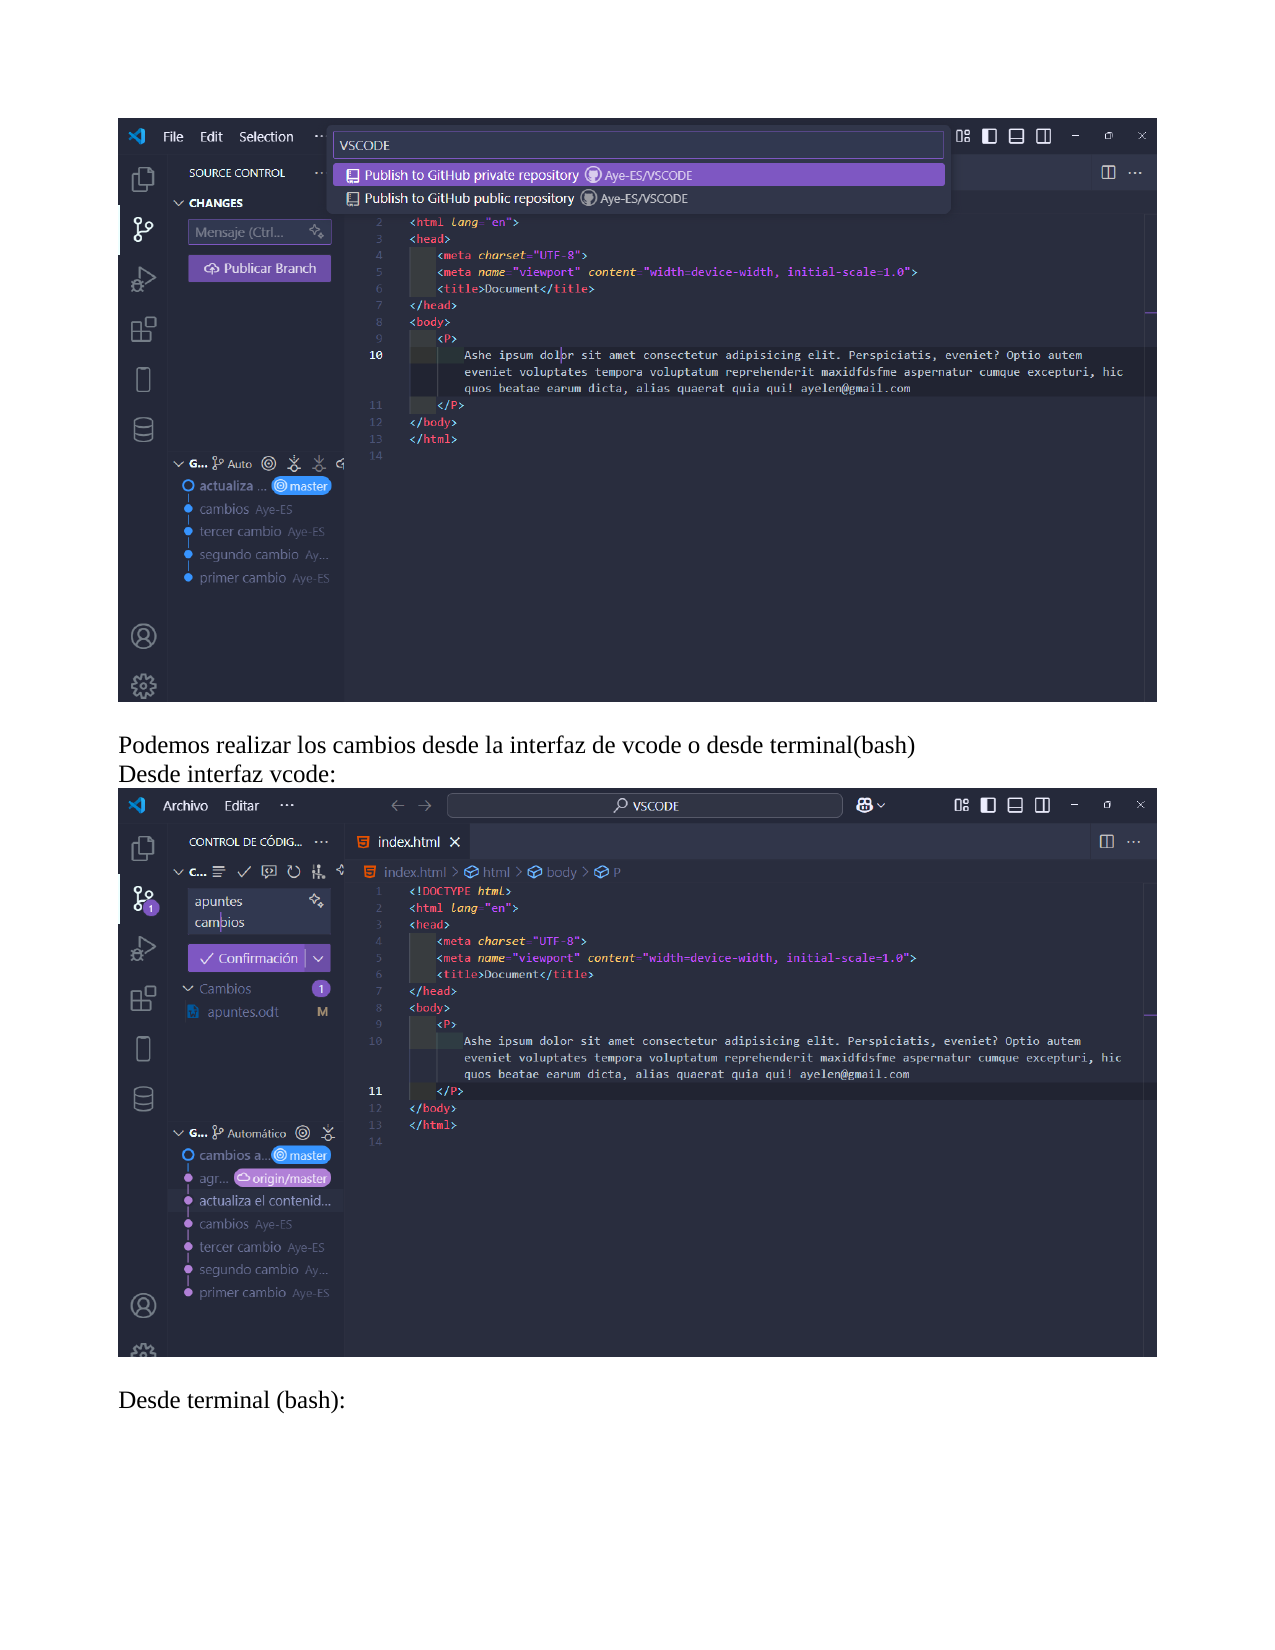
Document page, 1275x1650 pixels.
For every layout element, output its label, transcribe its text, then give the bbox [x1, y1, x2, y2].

text Desde interfaz vcode: [118, 759, 1157, 788]
text Desde terminal (bash): [118, 1385, 1157, 1414]
text Podemos realizar los cambios desde la interfaz de vcode o desde terminal(bash) [118, 731, 1157, 759]
